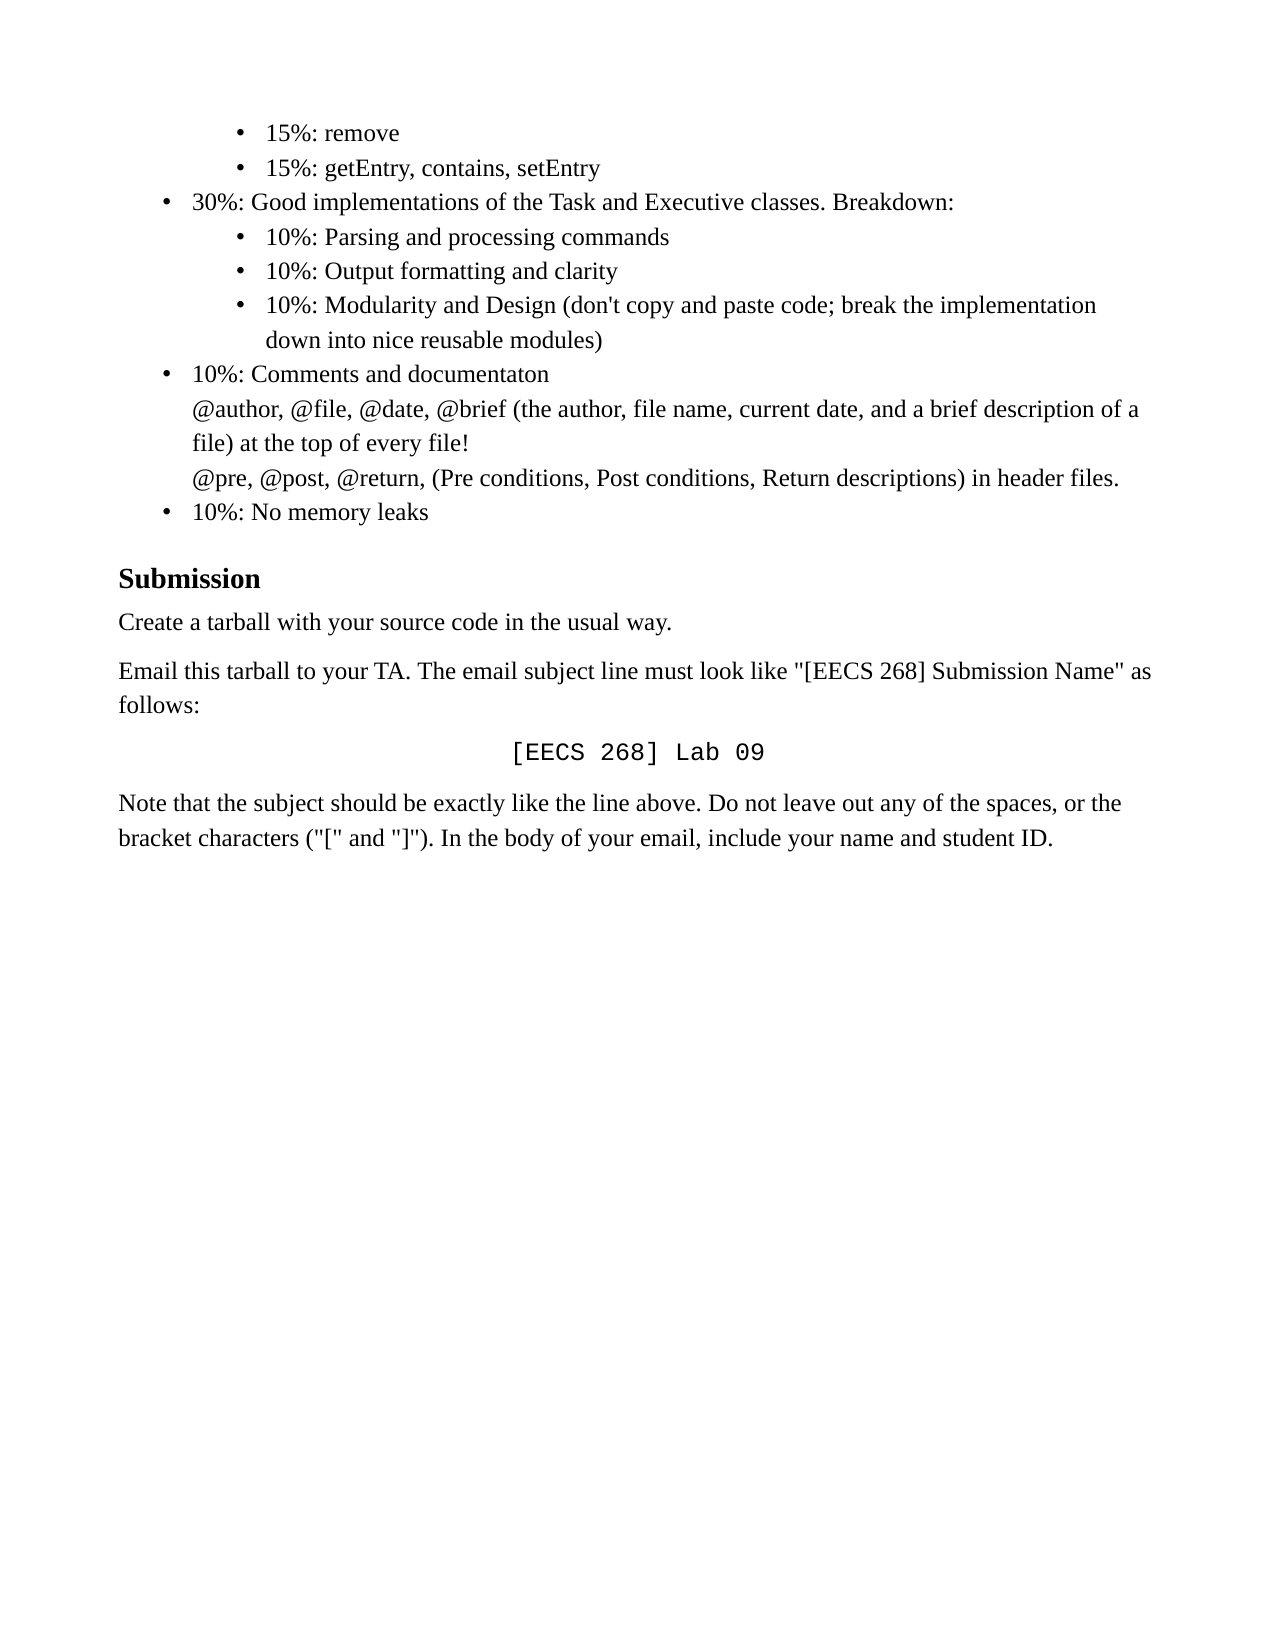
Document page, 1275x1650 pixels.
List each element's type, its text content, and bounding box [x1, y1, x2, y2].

list 30%: Good implementations of the Task and Executive classes. Breakdown: [162, 187, 1157, 216]
text Create a tarball with your source code in the usual way. [118, 607, 1157, 636]
list 15%: remove [236, 118, 1157, 147]
text Email this tarball to your TA. The email subject line must look like "[EECS 268] Submission Name" as follows: [118, 656, 1157, 719]
text Note that the subject should be exactly like the line above. Do not leave out any of the spaces, or the bracket characters ("[" and "]"). In the body of your email, include your name and student ID. [118, 788, 1157, 851]
list 10%: No memory leaks [162, 497, 1157, 526]
list 10%: Parsing and processing commands [236, 222, 1157, 250]
text [EECS 268] Lab 09 [118, 740, 1157, 768]
subtitle Submission [118, 561, 1157, 594]
list 10%: Output formatting and clarity [236, 256, 1157, 285]
list 10%: Modularity and Design (don't copy and paste code; break the implementation down into nice reusable modules) [236, 291, 1157, 354]
list 10%: Comments and documentaton @author, @file, @date, @brief (the author, file name, current date, and a brief description of a file) at the top of every file! @pre, @post, @return, (Pre conditions, Post conditions, Return descriptions) in header files. [162, 359, 1157, 492]
list 15%: getEntry, contains, setEntry [236, 153, 1157, 181]
